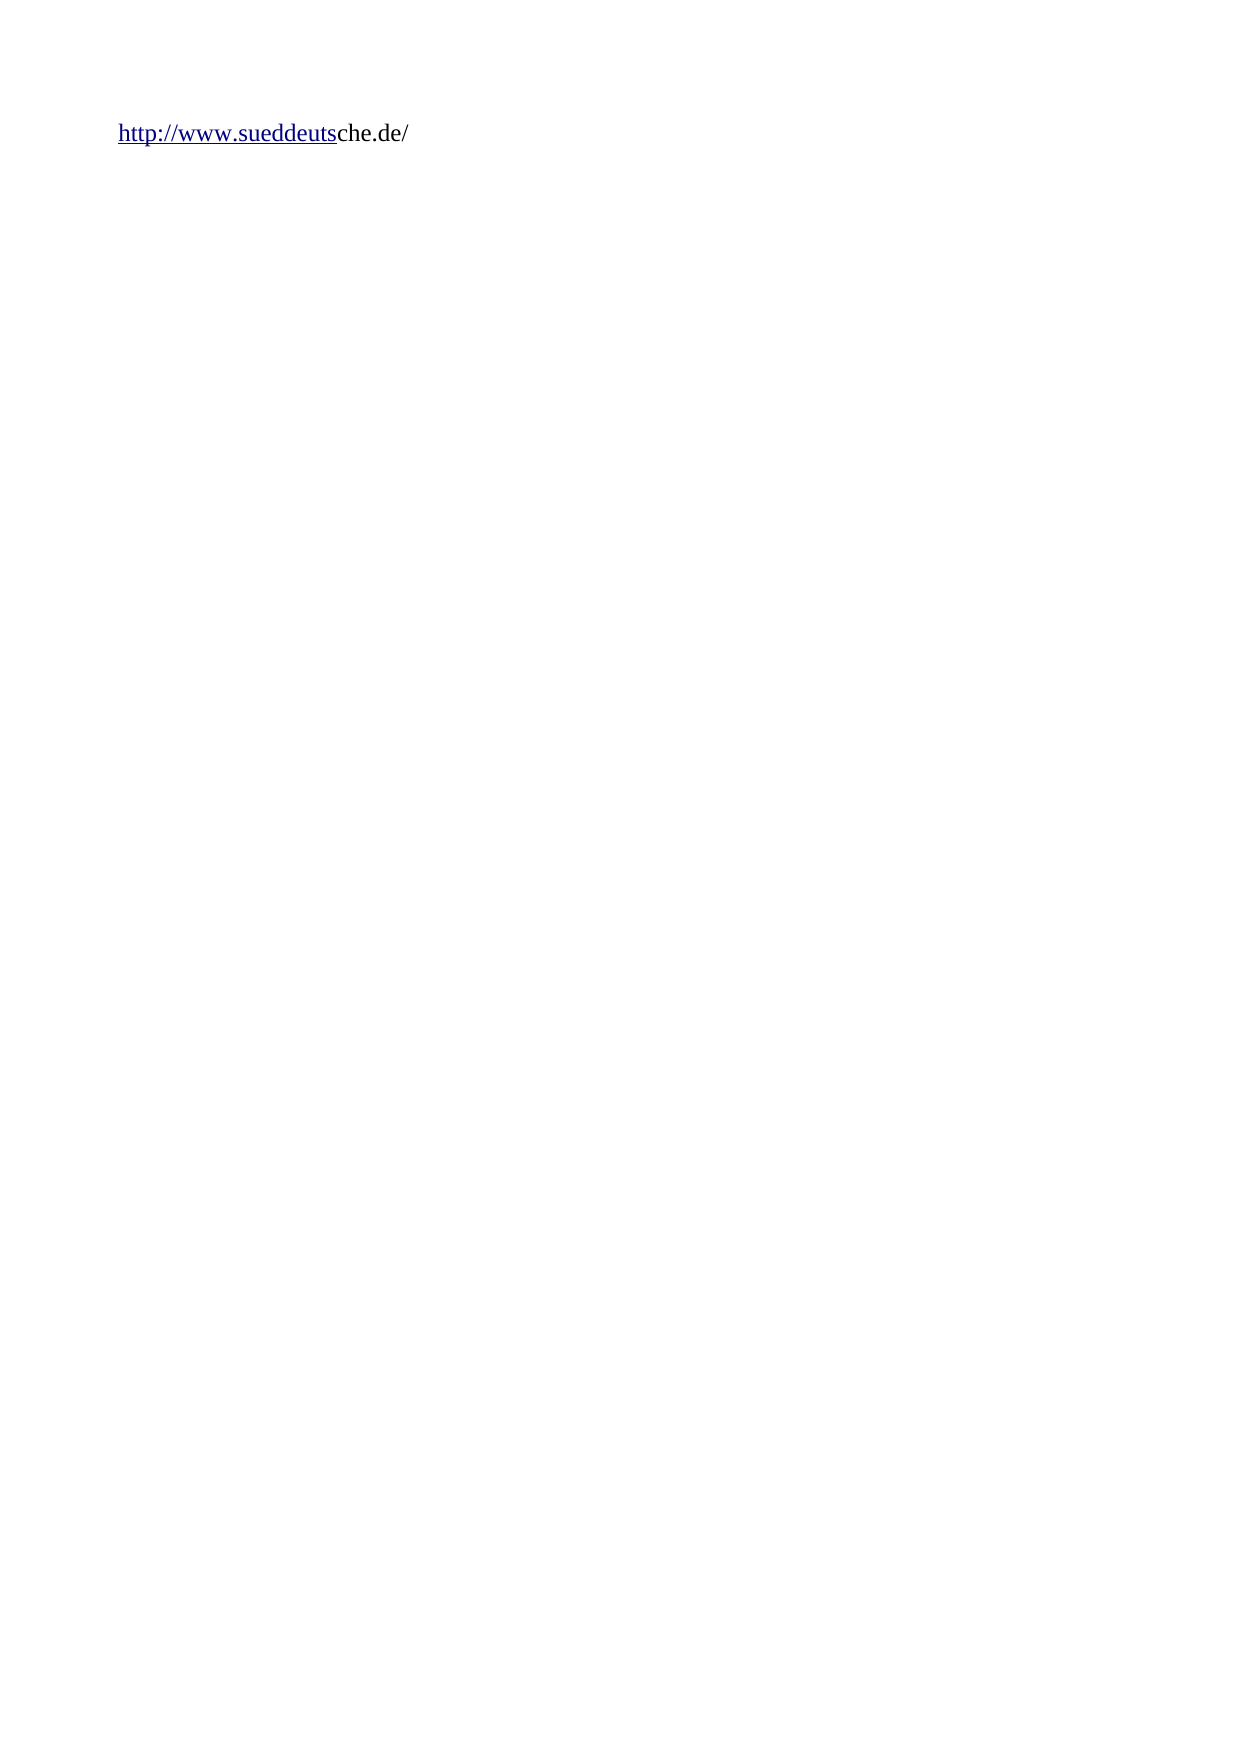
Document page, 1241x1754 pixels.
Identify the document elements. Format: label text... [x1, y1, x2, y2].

text http://www.sueddeutsche.de/ [118, 118, 1122, 147]
